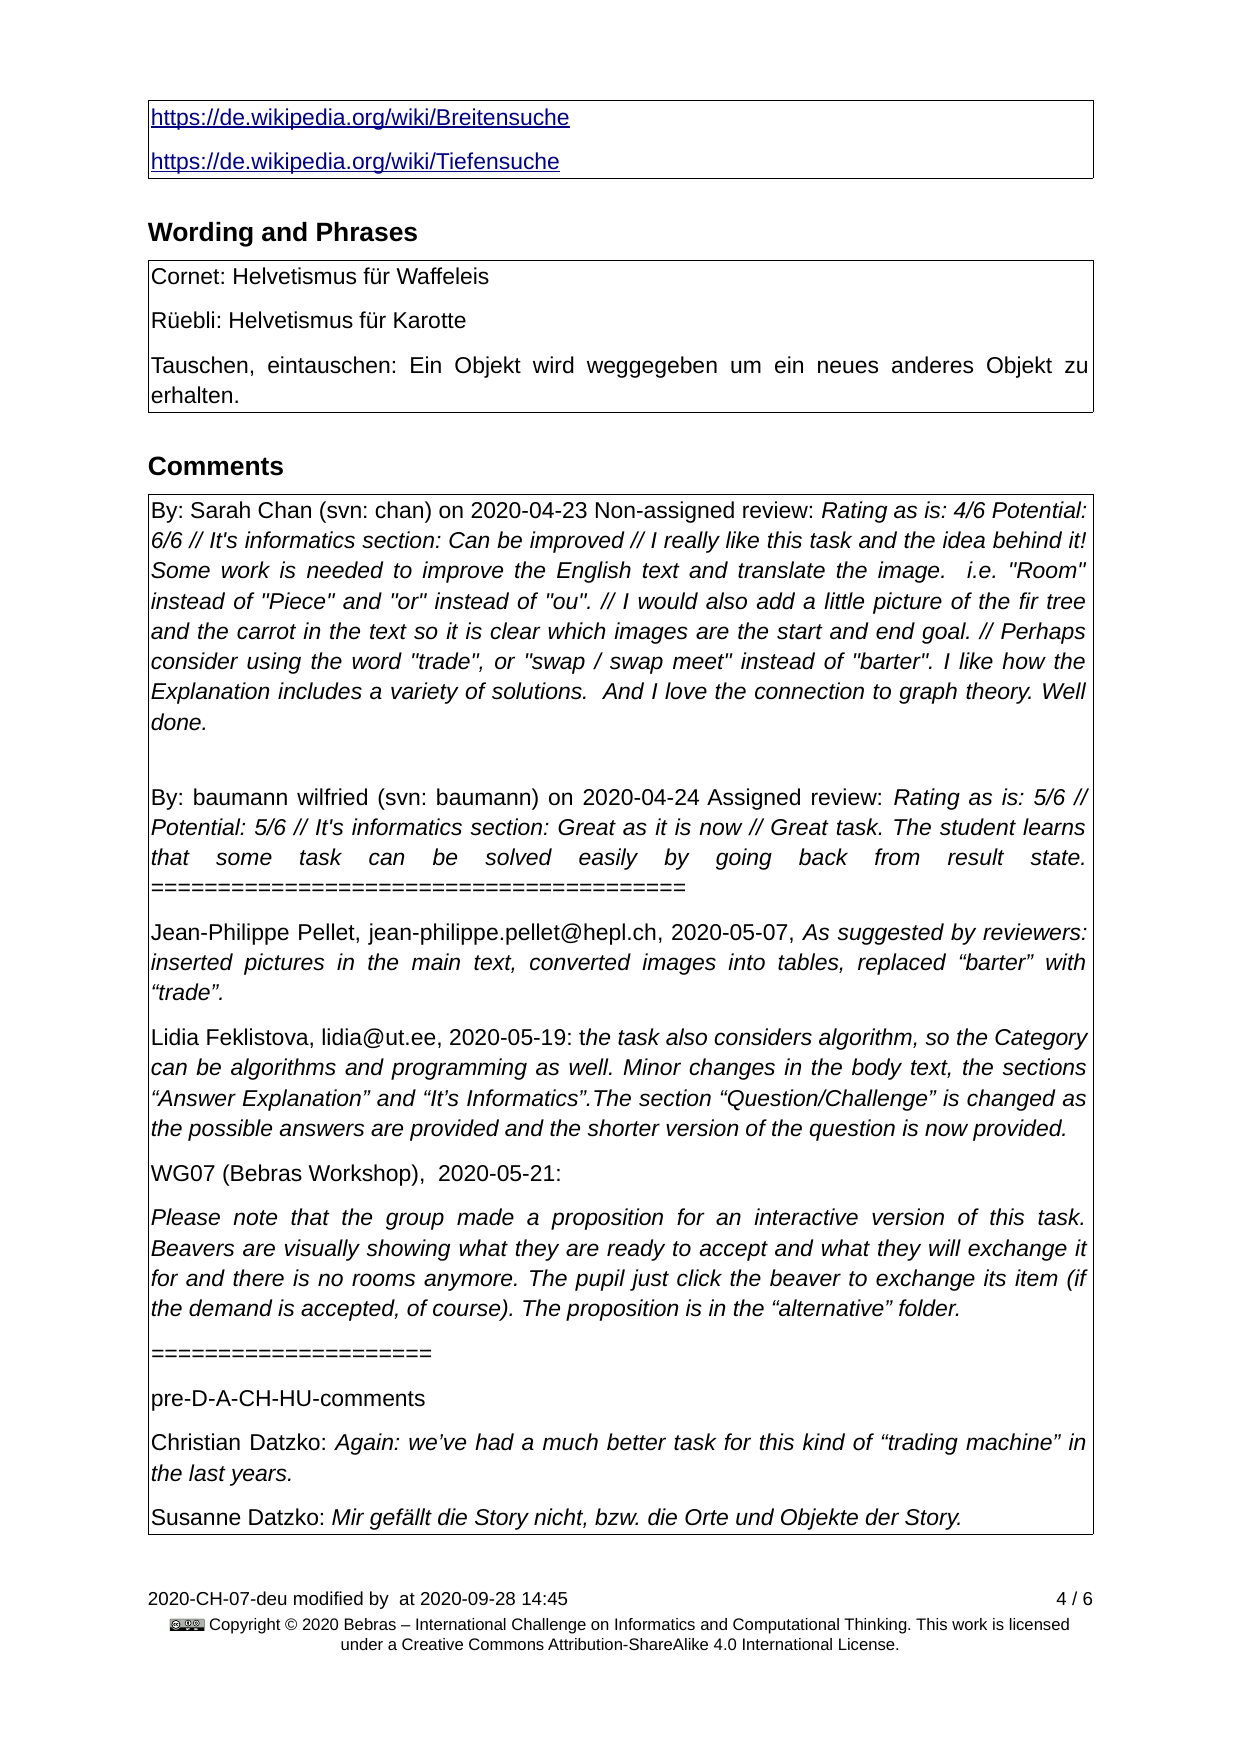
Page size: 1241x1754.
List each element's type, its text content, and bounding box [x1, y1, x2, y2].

subtitle Wording and Phrases [148, 217, 1093, 247]
text By: Sarah Chan (svn: chan) on 2020-04-23 Non-assigned review: Rating as is: 4/6 Potential: 6/6 // It's informatics section: Can be improved // I really like this task and the idea behind it! Some work is needed to improve the English text and translate the image. i.e. "Room" instead of "Piece" and "or" instead of "ou". // I would also add a little picture of the fir tree and the carrot in the text so it is clear which images are the start and end goal. // Perhaps consider using the word "trade", or "swap / swap meet" instead of "barter". I like how the Explanation includes a variety of solutions. And I love the connection to graph theory. Well done. [149, 495, 1093, 735]
text https://de.wikipedia.org/wiki/Tiefensuche [149, 145, 1093, 178]
text Christian Datzko: Again: we’ve had a much better task for this kind of “trading machine” in the last years. [149, 1426, 1093, 1486]
text https://de.wikipedia.org/wiki/Breitensuche [149, 101, 1093, 130]
text Tauschen, eintauschen: Ein Objekt wird weggegeben um ein neues anderes Objekt zu erhalten. [149, 349, 1093, 412]
text pre-D-A-CH-HU-comments [149, 1381, 1093, 1411]
text WG07 (Bebras Workshop), 2020-05-21: [149, 1156, 1093, 1186]
text ===================== [149, 1337, 1093, 1366]
text Please note that the group made a proposition for an interactive version of this task. Beavers are visually showing what they are ready to accept and what they will exchange it for and there is no rooms anymore. The pupil just click the beaver to exchange its item (if the demand is accepted, of course). The proposition is in the “alternative” folder. [149, 1201, 1093, 1321]
text Susanne Datzko: Mir gefällt die Story nicht, bzw. die Orte und Objekte der Story. [149, 1501, 1093, 1534]
text Rüebli: Helvetismus für Karotte [149, 304, 1093, 334]
subtitle Comments [148, 451, 1093, 481]
text Jean-Philippe Pellet, jean-philippe.pellet@hepl.ch, 2020-05-07, As suggested by reviewers: inserted pictures in the main text, converted images into tables, replaced “barter” with “trade”. [149, 916, 1093, 1006]
text Lidia Feklistova, lidia@ut.ee, 2020-05-19: the task also considers algorithm, so the Category can be algorithms and programming as well. Minor changes in the body text, the sections “Answer Explanation” and “It’s Informatics”.The section “Question/Challenge” is changed as the possible answers are provided and the shorter version of the question is now provided. [149, 1021, 1093, 1141]
text Cornet: Helvetismus für Waffeleis [149, 261, 1093, 289]
text By: baumann wilfried (svn: baumann) on 2020-04-24 Assigned review: Rating as is: 5/6 // Potential: 5/6 // It's informatics section: Great as it is now // Great task. The student learns that some task can be solved easily by going back from result state. ======================================== [149, 750, 1093, 900]
